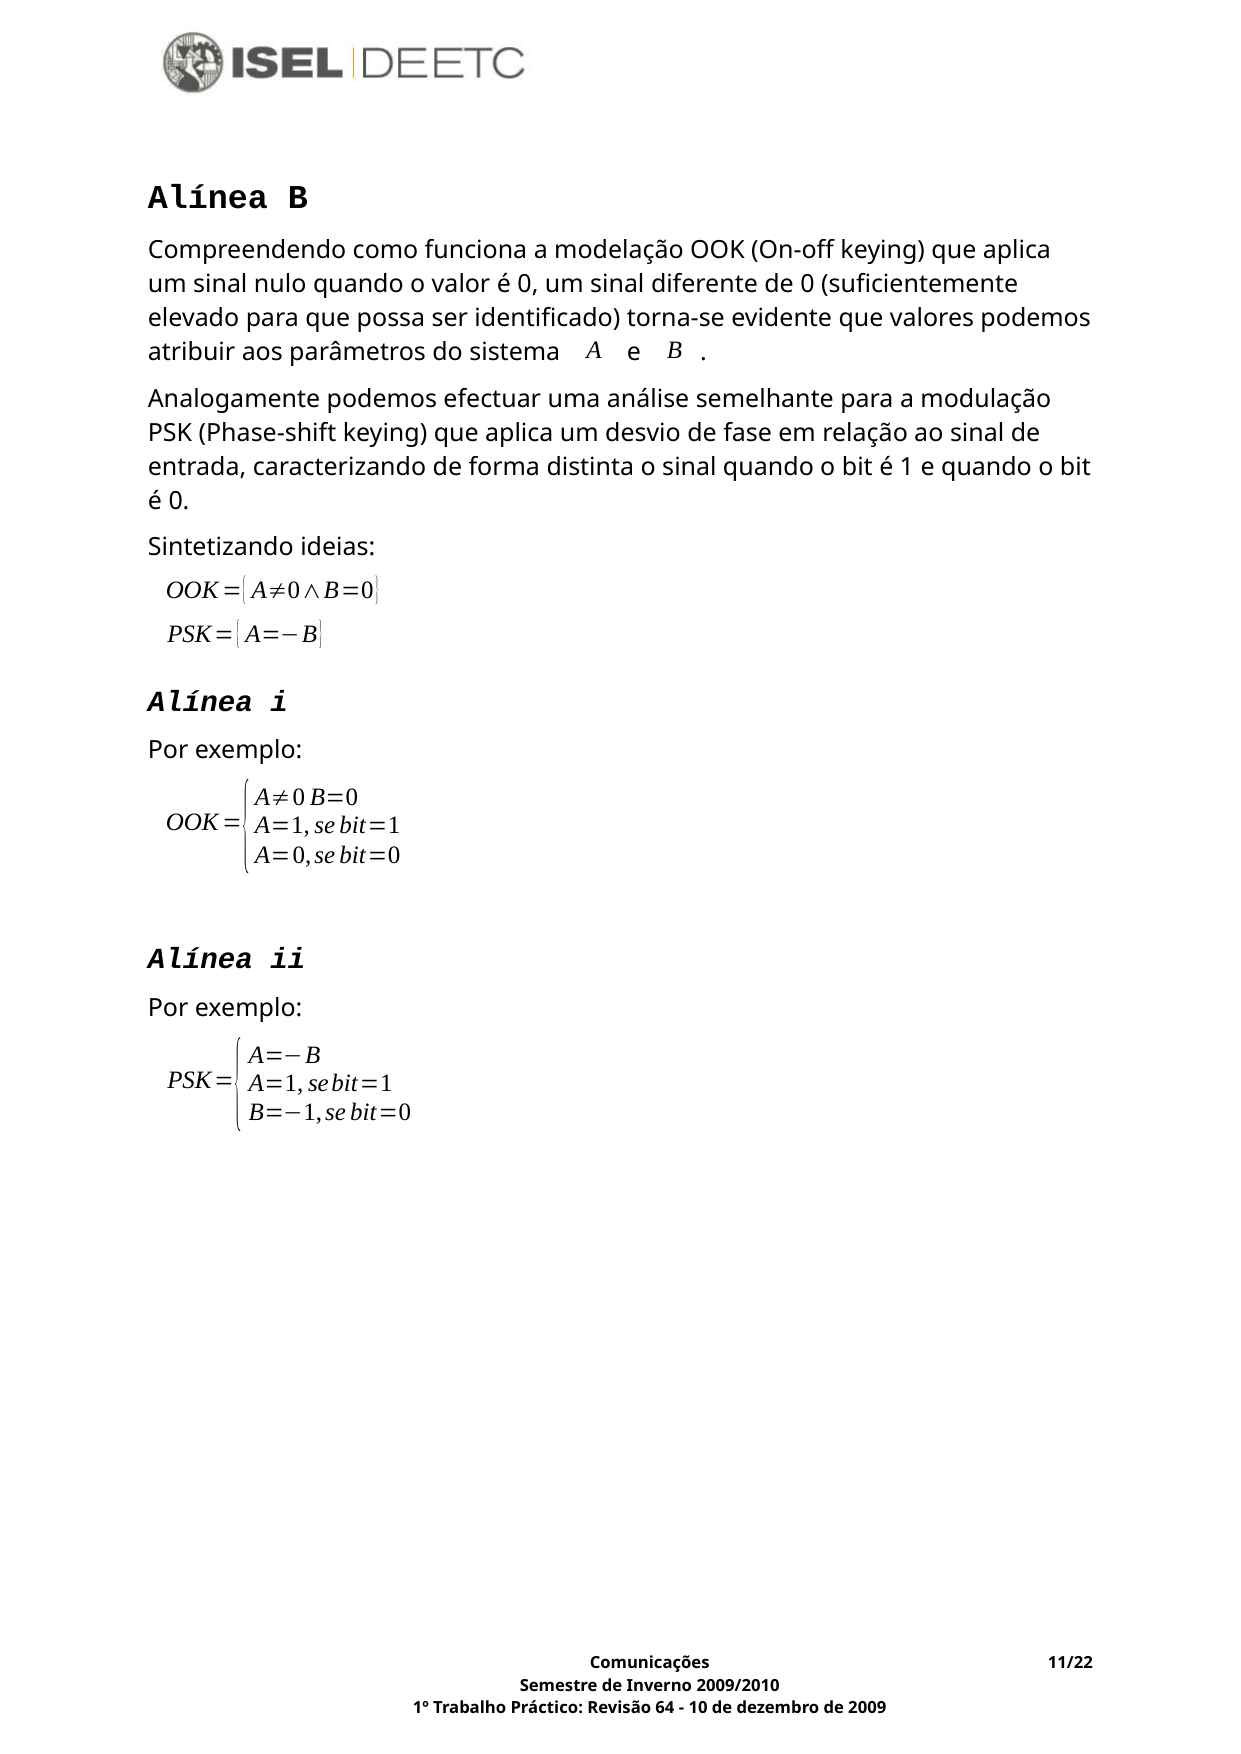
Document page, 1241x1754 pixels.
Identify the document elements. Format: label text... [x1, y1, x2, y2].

text Compreendendo como funciona a modelação OOK (On-off keying) que aplica um sinal nulo quando o valor é 0, um sinal diferente de 0 (suficientemente elevado para que possa ser identificado) torna-se evidente que valores podemos atribuir aos parâmetros do sistema e . [148, 232, 1093, 368]
picture [153, 17, 555, 118]
subtitle Alínea ii [148, 944, 1093, 977]
text Por exemplo: [148, 990, 1093, 1024]
text Sintetizando ideias: [148, 529, 1093, 563]
text Por exemplo: [148, 732, 1093, 766]
subtitle Alínea B [148, 181, 1093, 219]
subtitle Alínea i [148, 687, 1093, 720]
text Analogamente podemos efectuar uma análise semelhante para a modulação PSK (Phase-shift keying) que aplica um desvio de fase em relação ao sinal de entrada, caracterizando de forma distinta o sinal quando o bit é 1 e quando o bit é 0. [148, 380, 1093, 517]
